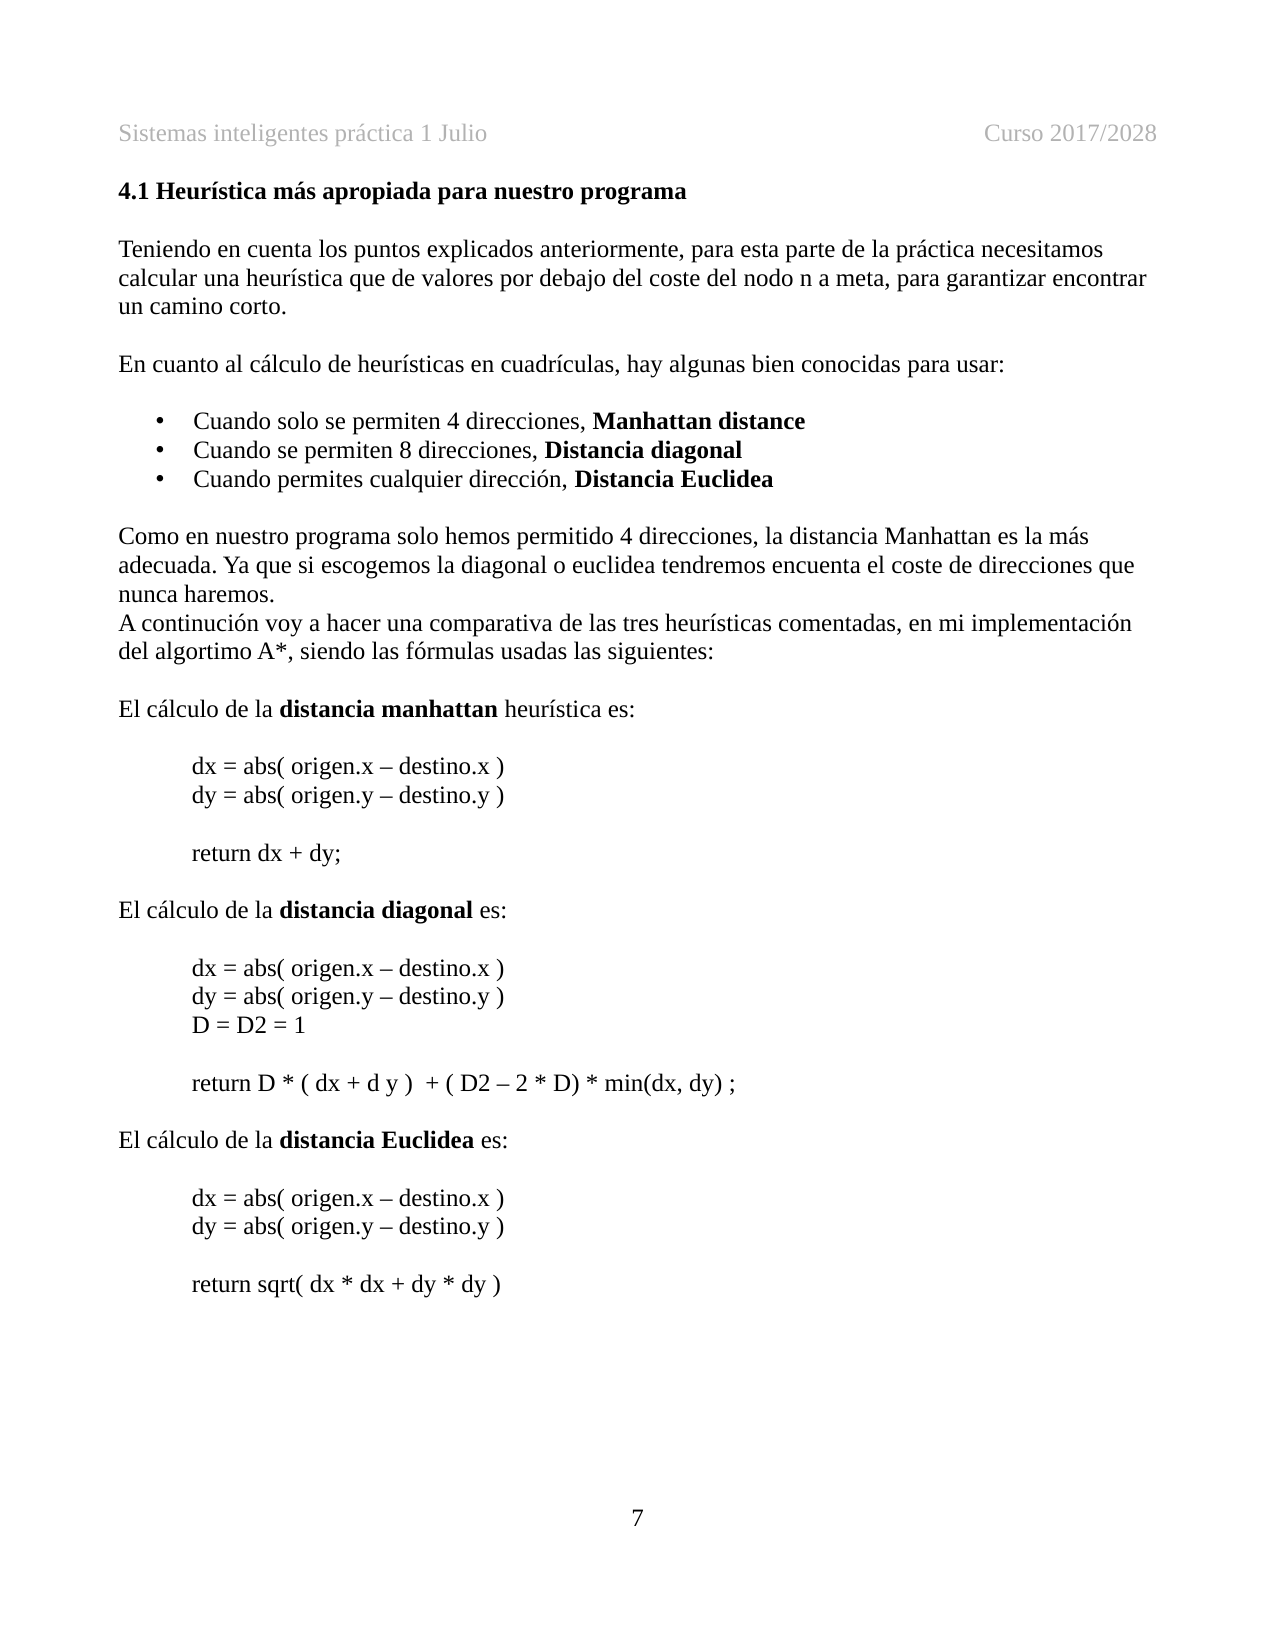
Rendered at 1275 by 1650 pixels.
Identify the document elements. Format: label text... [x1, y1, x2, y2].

text Teniendo en cuenta los puntos explicados anteriormente, para esta parte de la práctica necesitamos calcular una heurística que de valores por debajo del coste del nodo n a meta, para garantizar encontrar un camino corto. [118, 234, 1157, 320]
text dx = abs( origen.x – destino.x ) [118, 751, 1157, 780]
text Como en nuestro programa solo hemos permitido 4 direcciones, la distancia Manhattan es la más adecuada. Ya que si escogemos la diagonal o euclidea tendremos encuenta el coste de direcciones que nunca haremos. [118, 521, 1157, 608]
text return D * ( dx + d y ) + ( D2 – 2 * D) * min(dx, dy) ; [118, 1068, 1157, 1096]
text dy = abs( origen.y – destino.y ) [118, 780, 1157, 809]
text return dx + dy; [118, 838, 1157, 866]
text A continución voy a hacer una comparativa de las tres heurísticas comentadas, en mi implementación del algortimo A*, siendo las fórmulas usadas las siguientes: [118, 608, 1157, 665]
text 4.1 Heurística más apropiada para nuestro programa [118, 176, 1157, 205]
text return sqrt( dx * dx + dy * dy ) [118, 1269, 1157, 1298]
text dx = abs( origen.x – destino.x ) [118, 953, 1157, 981]
list Cuando se permiten 8 direcciones, Distancia diagonal [156, 435, 1157, 464]
text En cuanto al cálculo de heurísticas en cuadrículas, hay algunas bien conocidas para usar: [118, 349, 1157, 378]
text dy = abs( origen.y – destino.y ) [118, 1211, 1157, 1240]
text El cálculo de la distancia manhattan heurística es: [118, 694, 1157, 723]
text dx = abs( origen.x – destino.x ) [118, 1183, 1157, 1211]
text El cálculo de la distancia diagonal es: [118, 895, 1157, 924]
text D = D2 = 1 [118, 1010, 1157, 1039]
text dy = abs( origen.y – destino.y ) [118, 981, 1157, 1010]
text El cálculo de la distancia Euclidea es: [118, 1125, 1157, 1154]
list Cuando solo se permiten 4 direcciones, Manhattan distance [156, 406, 1157, 435]
list Cuando permites cualquier dirección, Distancia Euclidea [156, 464, 1157, 493]
